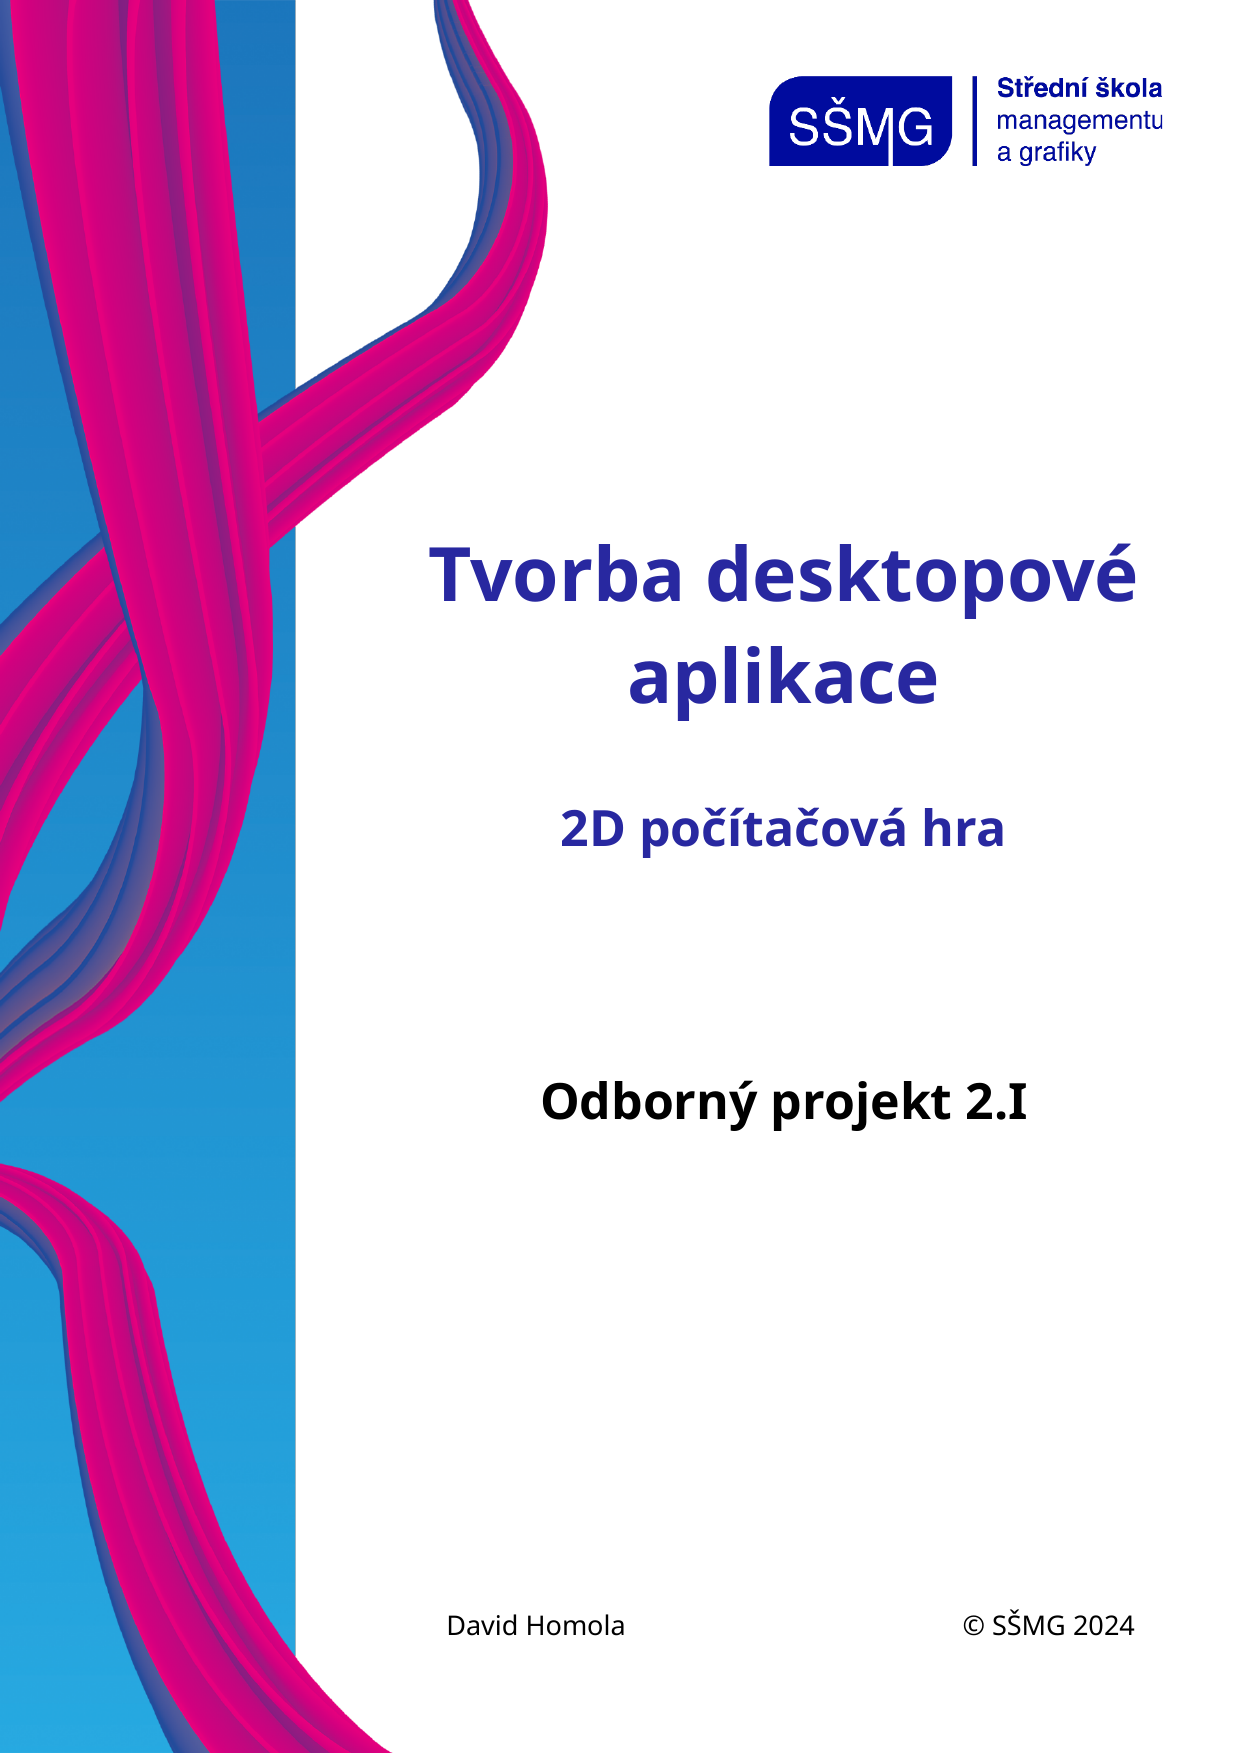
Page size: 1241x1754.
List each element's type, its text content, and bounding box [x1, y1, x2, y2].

text David Homola © SŠMG 2024 [446, 1606, 1172, 1673]
text 2D počítačová hra [411, 725, 1156, 861]
text Tvorba desktopové aplikace [411, 521, 1156, 725]
text Odborný projekt 2.I [411, 1066, 1156, 1134]
